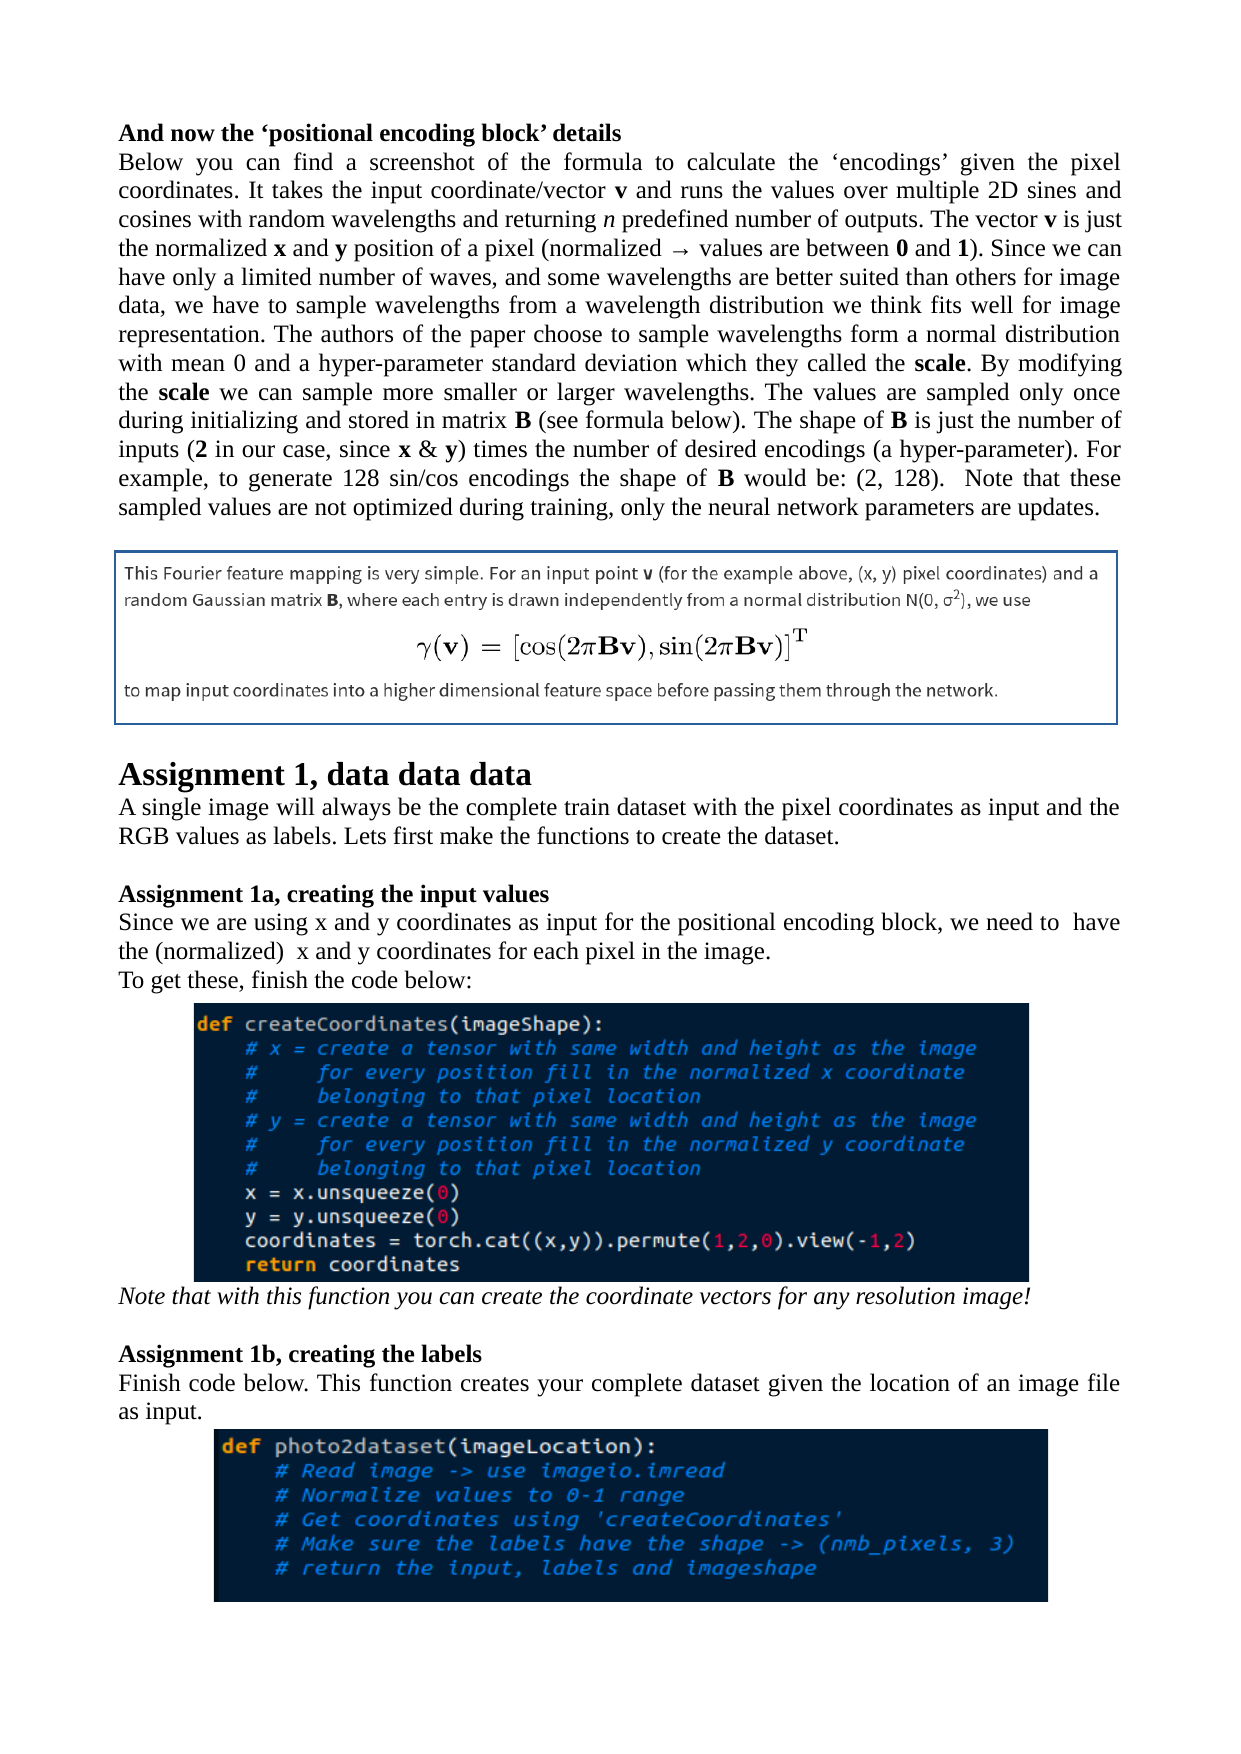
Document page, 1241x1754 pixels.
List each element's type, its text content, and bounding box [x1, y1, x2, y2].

picture [213, 1429, 1049, 1602]
text And now the ‘positional encoding block’ details [118, 118, 1122, 147]
text Assignment 1a, creating the input values [118, 879, 1122, 907]
text To get these, finish the code below: [118, 965, 1122, 994]
text Assignment 1, data data data [118, 754, 1122, 792]
text A single image will always be the complete train dataset with the pixel coordinates as input and the RGB values as labels. Lets first make the functions to create the dataset. [118, 792, 1122, 850]
text Below you can find a screenshot of the formula to calculate the ‘encodings’ given the pixel coordinates. It takes the input coordinate/vector v and runs the values over multiple 2D sines and cosines with random wavelengths and returning n predefined number of outputs. The vector v is just the normalized x and y position of a pixel (normalized → values are between 0 and 1). Since we can have only a limited number of waves, and some wavelengths are better suited than others for image data, we have to sample wavelengths from a wavelength distribution we think fits well for image representation. The authors of the paper choose to sample wavelengths form a normal distribution with mean 0 and a hyper-parameter standard deviation which they called the scale. By modifying the scale we can sample more smaller or larger wavelengths. The values are sampled only once during initializing and stored in matrix B (see formula below). The shape of B is just the number of inputs (2 in our case, since x & y) times the number of desired encodings (a hyper-parameter). For example, to generate 128 sin/cos encodings the shape of B would be: (2, 128). Note that these sampled values are not optimized during training, only the neural network parameters are updates. [118, 147, 1122, 521]
text Since we are using x and y coordinates as input for the positional encoding block, we need to have the (normalized) x and y coordinates for each pixel in the image. [118, 907, 1122, 965]
picture [119, 555, 1113, 721]
text Note that with this function you can create the coordinate vectors for any resolution image! [118, 994, 1122, 1310]
text Assignment 1b, creating the labels [118, 1339, 1122, 1368]
text Finish code below. This function creates your complete dataset given the location of an image file as input. [118, 1368, 1122, 1425]
picture [193, 1003, 1030, 1282]
